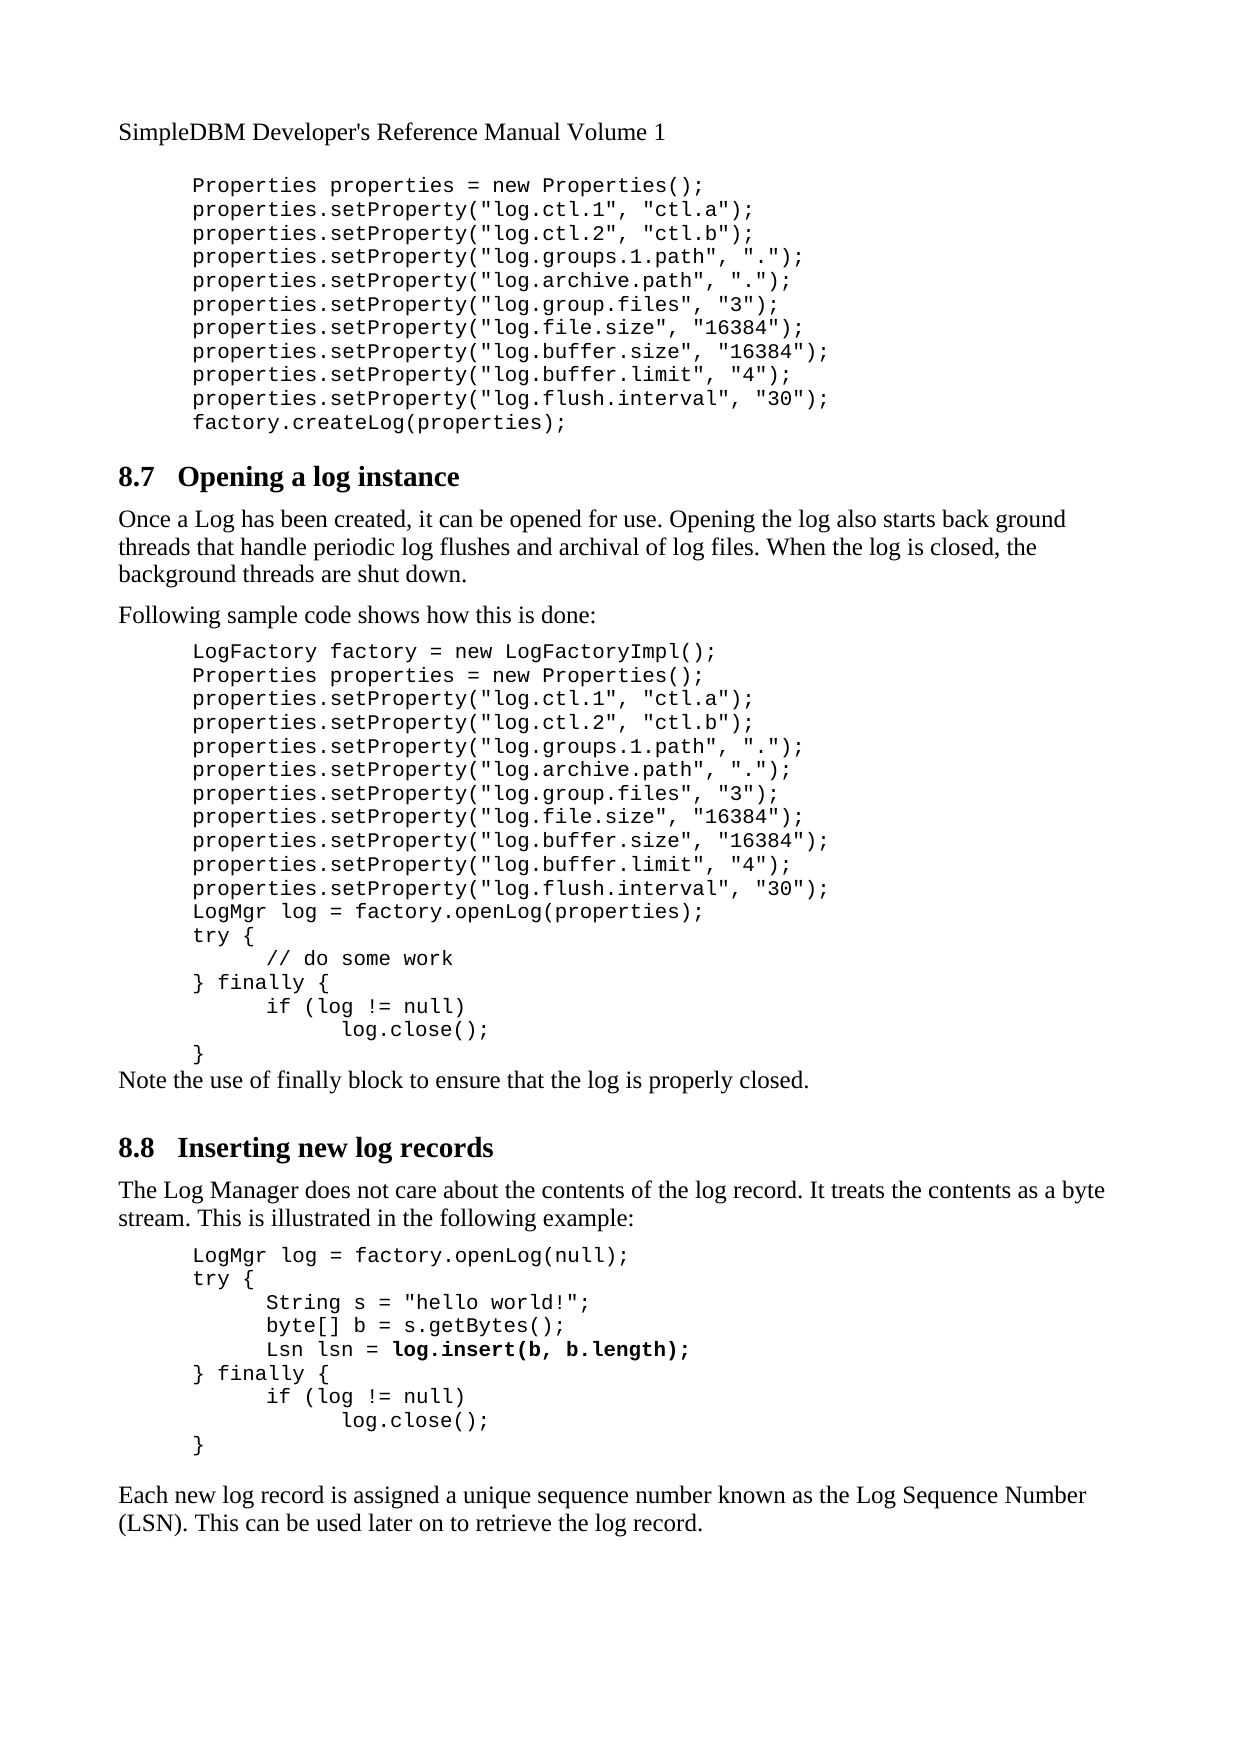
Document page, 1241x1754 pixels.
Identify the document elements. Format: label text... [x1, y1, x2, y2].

text properties.setProperty("log.file.size", "16384"); [118, 317, 1122, 341]
text Properties properties = new Properties(); [118, 175, 1122, 199]
text if (log != null) [118, 996, 1122, 1019]
text } [118, 1043, 1122, 1067]
text properties.setProperty("log.buffer.limit", "4"); [118, 854, 1122, 877]
text properties.setProperty("log.buffer.size", "16384"); [118, 341, 1122, 364]
text properties.setProperty("log.flush.interval", "30"); [118, 877, 1122, 901]
text LogMgr log = factory.openLog(properties); [118, 901, 1122, 925]
text properties.setProperty("log.buffer.limit", "4"); [118, 364, 1122, 388]
text LogFactory factory = new LogFactoryImpl(); [118, 641, 1122, 665]
text properties.setProperty("log.groups.1.path", "."); [118, 736, 1122, 759]
text properties.setProperty("log.archive.path", "."); [118, 270, 1122, 293]
text Each new log record is assigned a unique sequence number known as the Log Sequence Number (LSN). This can be used later on to retrieve the log record. [118, 1481, 1122, 1536]
text } finally { [118, 972, 1122, 996]
text // do some work [118, 948, 1122, 972]
text if (log != null) [118, 1386, 1122, 1410]
text The Log Manager does not care about the contents of the log record. It treats the contents as a byte stream. This is illustrated in the following example: [118, 1177, 1122, 1232]
text log.close(); [118, 1410, 1122, 1434]
text try { [118, 925, 1122, 948]
text byte[] b = s.getBytes(); [118, 1316, 1122, 1339]
text properties.setProperty("log.flush.interval", "30"); [118, 388, 1122, 412]
text properties.setProperty("log.group.files", "3"); [118, 783, 1122, 807]
text Once a Log has been created, it can be opened for use. Opening the log also starts back ground threads that handle periodic log flushes and archival of log files. When the log is closed, the background threads are shut down. [118, 505, 1122, 588]
subtitle Opening a log instance [118, 460, 1122, 493]
text Following sample code shows how this is done: [118, 601, 1122, 628]
text properties.setProperty("log.archive.path", "."); [118, 759, 1122, 783]
text log.close(); [118, 1019, 1122, 1043]
text String s = "hello world!"; [118, 1292, 1122, 1316]
text properties.setProperty("log.ctl.1", "ctl.a"); [118, 688, 1122, 712]
text properties.setProperty("log.ctl.2", "ctl.b"); [118, 712, 1122, 736]
subtitle Inserting new log records [118, 1132, 1122, 1164]
text properties.setProperty("log.buffer.size", "16384"); [118, 830, 1122, 854]
text } finally { [118, 1363, 1122, 1386]
text properties.setProperty("log.group.files", "3"); [118, 293, 1122, 317]
text Properties properties = new Properties(); [118, 665, 1122, 688]
text properties.setProperty("log.file.size", "16384"); [118, 807, 1122, 830]
text factory.createLog(properties); [118, 412, 1122, 435]
text properties.setProperty("log.ctl.1", "ctl.a"); [118, 199, 1122, 223]
text LogMgr log = factory.openLog(null); [118, 1244, 1122, 1268]
text properties.setProperty("log.groups.1.path", "."); [118, 246, 1122, 270]
text Lsn lsn = log.insert(b, b.length); [118, 1339, 1122, 1363]
text Note the use of finally block to ensure that the log is properly closed. [118, 1067, 1122, 1094]
text try { [118, 1268, 1122, 1292]
text properties.setProperty("log.ctl.2", "ctl.b"); [118, 223, 1122, 246]
text } [118, 1434, 1122, 1457]
